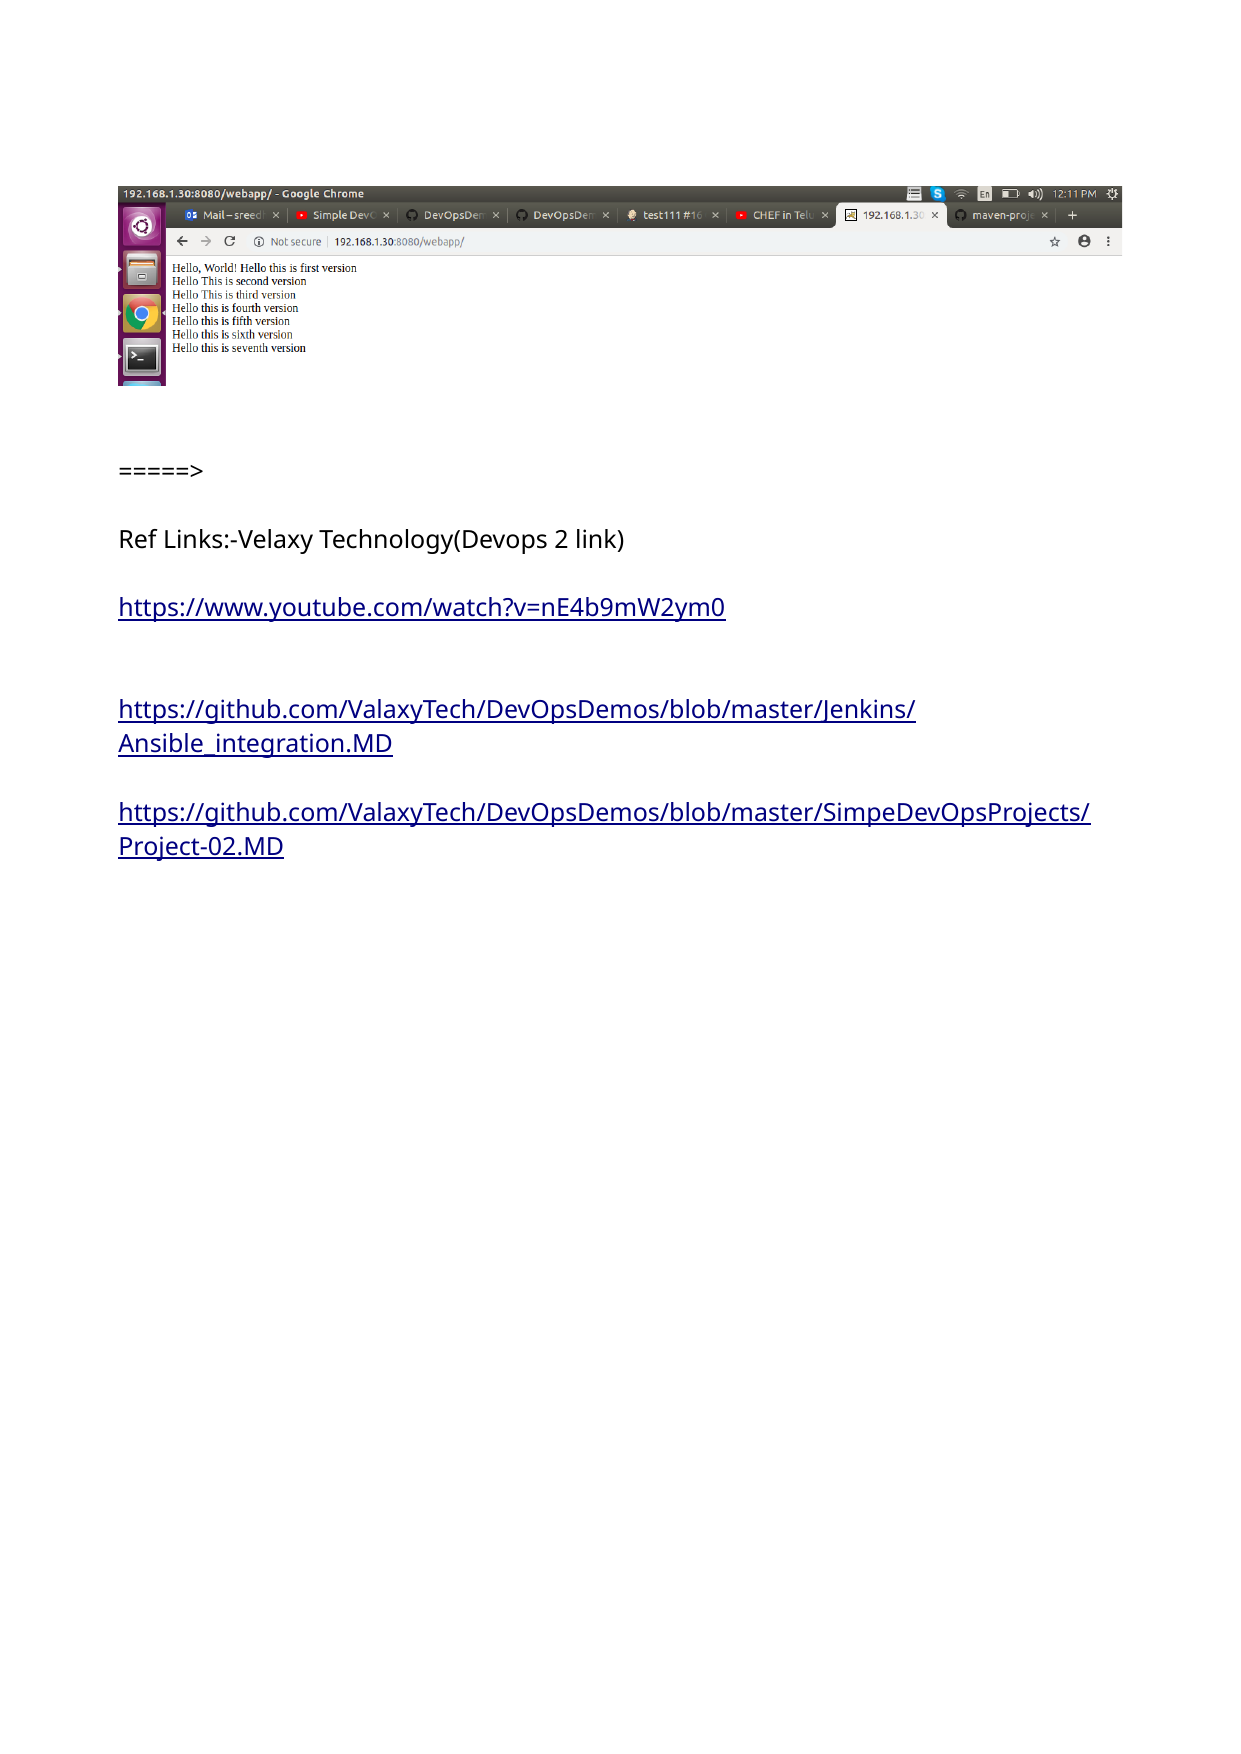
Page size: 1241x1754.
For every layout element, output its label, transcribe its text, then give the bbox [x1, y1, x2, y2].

text https://www.youtube.com/watch?v=nE4b9mW2ym0 [118, 590, 1122, 624]
text https://github.com/ValaxyTech/DevOpsDemos/blob/master/SimpeDevOpsProjects/Project-02.MD [118, 794, 1122, 862]
picture [118, 186, 1123, 386]
text =====> [118, 454, 1122, 488]
text https://github.com/ValaxyTech/DevOpsDemos/blob/master/Jenkins/Ansible_integration.MD [118, 692, 1122, 760]
text Ref Links:-Velaxy Technology(Devops 2 link) [118, 522, 1122, 556]
